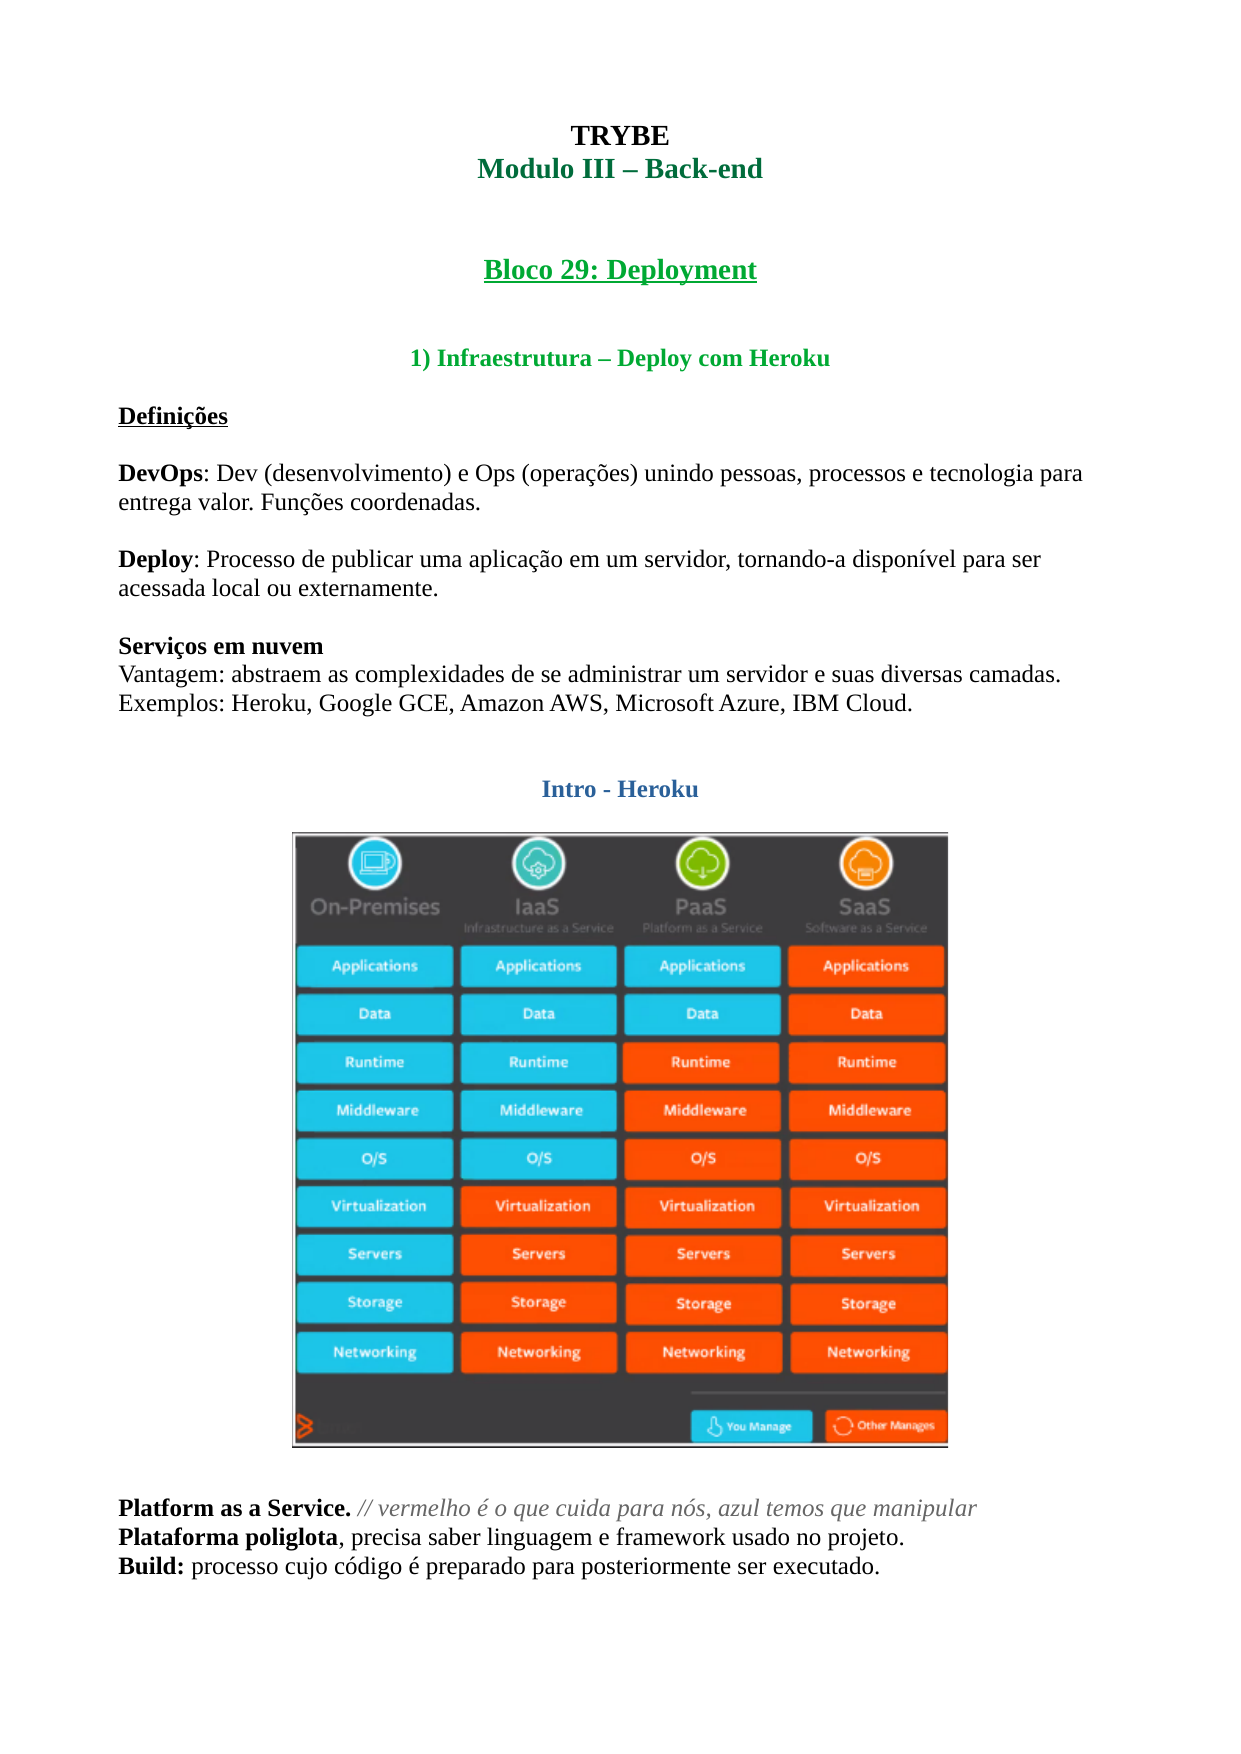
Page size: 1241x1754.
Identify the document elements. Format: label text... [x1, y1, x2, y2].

text Modulo III – Back-end [118, 152, 1122, 185]
text Deploy: Processo de publicar uma aplicação em um servidor, tornando-a disponível para ser acessada local ou externamente. [118, 544, 1122, 602]
text Vantagem: abstraem as complexidades de se administrar um servidor e suas diversas camadas. Exemplos: Heroku, Google GCE, Amazon AWS, Microsoft Azure, IBM Cloud. [118, 659, 1122, 717]
text Plataforma poliglota, precisa saber linguagem e framework usado no projeto. [118, 1522, 1122, 1551]
text Serviços em nuvem [118, 631, 1122, 659]
text 1) Infraestrutura – Deploy com Heroku [118, 343, 1122, 372]
text TRYBE [118, 118, 1122, 152]
text Build: processo cujo código é preparado para posteriormente ser executado. [118, 1551, 1122, 1579]
picture [292, 832, 949, 1448]
text DevOps: Dev (desenvolvimento) e Ops (operações) unindo pessoas, processos e tecnologia para entrega valor. Funções coordenadas. [118, 458, 1122, 516]
text Platform as a Service. // vermelho é o que cuida para nós, azul temos que manipular [118, 1493, 1122, 1522]
text Intro - Heroku [118, 774, 1122, 803]
text Definições [118, 401, 1122, 429]
text Bloco 29: Deployment [118, 252, 1122, 286]
